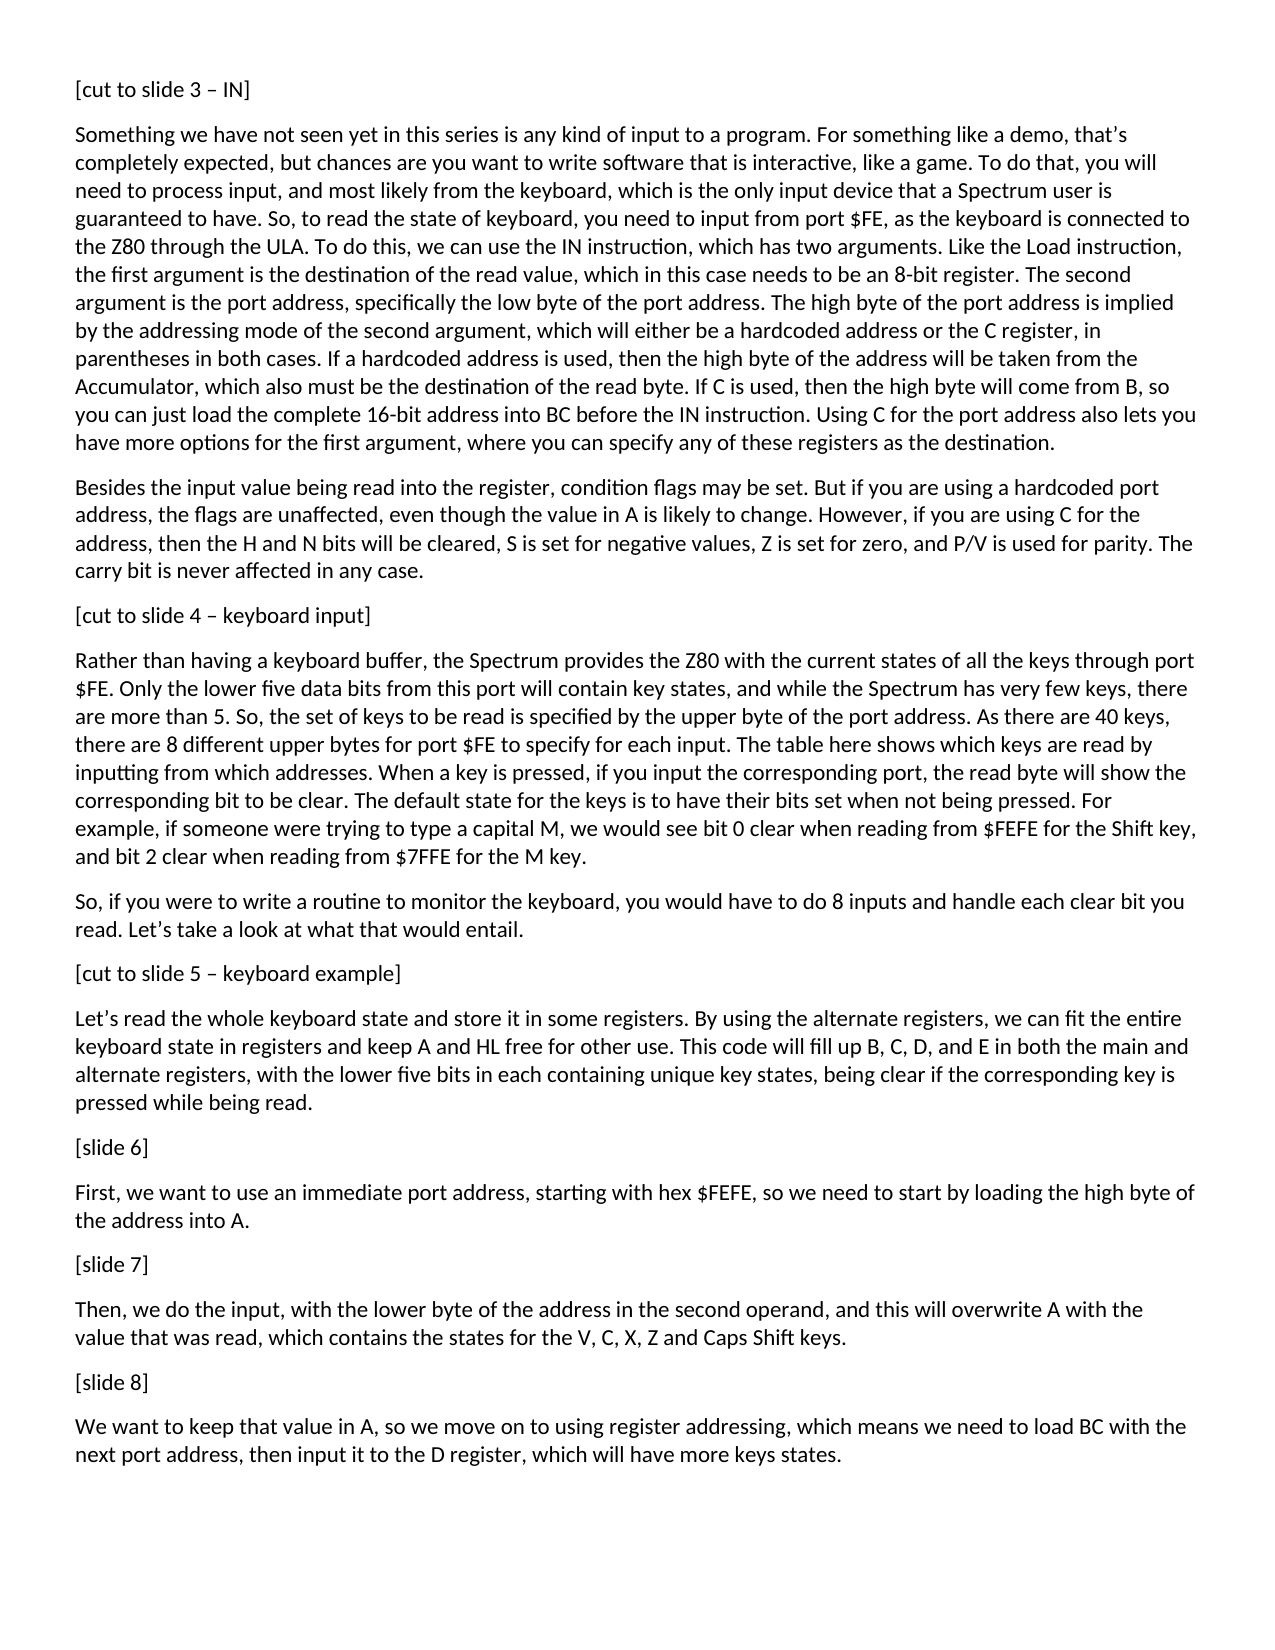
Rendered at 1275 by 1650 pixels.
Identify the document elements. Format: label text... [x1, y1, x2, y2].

text So, if you were to write a routine to monitor the keyboard, you would have to do 8 inputs and handle each clear bit you read. Let’s take a look at what that would entail. [75, 887, 1200, 943]
text [slide 8] [75, 1368, 1200, 1396]
text We want to keep that value in A, so we move on to using register addressing, which means we need to load BC with the next port address, then input it to the D register, which will have more keys states. [75, 1412, 1200, 1468]
text [cut to slide 5 – keyboard example] [75, 959, 1200, 988]
text Besides the input value being read into the register, condition flags may be set. But if you are using a hardcoded port address, the flags are unaffected, even though the value in A is likely to change. However, if you are using C for the address, then the H and N bits will be cleared, S is set for negative values, Z is set for zero, and P/V is used for parity. The carry bit is never affected in any case. [75, 473, 1200, 585]
text [slide 7] [75, 1250, 1200, 1278]
text Something we have not seen yet in this series is any kind of input to a program. For something like a demo, that’s completely expected, but chances are you want to write software that is interactive, like a game. To do that, you will need to process input, and most likely from the keyboard, which is the only input device that a Spectrum user is guaranteed to have. So, to read the state of keyboard, you need to input from port $FE, as the keyboard is connected to the Z80 through the ULA. To do this, we can use the IN instruction, which has two arguments. Like the Load instruction, the first argument is the destination of the read value, which in this case needs to be an 8-bit register. The second argument is the port address, specifically the low byte of the port address. The high byte of the port address is implied by the addressing mode of the second argument, which will either be a hardcoded address or the C register, in parentheses in both cases. If a hardcoded address is used, then the high byte of the address will be taken from the Accumulator, which also must be the destination of the read byte. If C is used, then the high byte will come from B, so you can just load the complete 16-bit address into BC before the IN instruction. Using C for the port address also lets you have more options for the first argument, where you can specify any of these registers as the destination. [75, 120, 1200, 456]
text [slide 6] [75, 1133, 1200, 1161]
text Rather than having a keyboard buffer, the Spectrum provides the Z80 with the current states of all the keys through port $FE. Only the lower five data bits from this port will contain key states, and while the Spectrum has very few keys, there are more than 5. So, the set of keys to be read is specified by the upper byte of the port address. As there are 40 keys, there are 8 different upper bytes for port $FE to specify for each input. The table here shows which keys are read by inputting from which addresses. When a key is pressed, if you input the corresponding port, the read byte will show the corresponding bit to be clear. The default state for the keys is to have their bits set when not being pressed. For example, if someone were trying to type a capital M, we would see bit 0 clear when reading from $FEFE for the Shift key, and bit 2 clear when reading from $7FFE for the M key. [75, 646, 1200, 870]
text Let’s read the whole keyboard state and store it in some registers. By using the alternate registers, we can fit the entire keyboard state in registers and keep A and HL free for other use. This code will fill up B, C, D, and E in both the main and alternate registers, with the lower five bits in each containing unique key states, being clear if the corresponding key is pressed while being read. [75, 1004, 1200, 1116]
text [cut to slide 3 – IN] [75, 75, 1200, 103]
text Then, we do the input, with the lower byte of the address in the second operand, and this will overwrite A with the value that was read, which contains the states for the V, C, X, Z and Caps Shift keys. [75, 1295, 1200, 1351]
text [cut to slide 4 – keyboard input] [75, 601, 1200, 629]
text First, we want to use an immediate port address, starting with hex $FEFE, so we need to start by loading the high byte of the address into A. [75, 1178, 1200, 1234]
